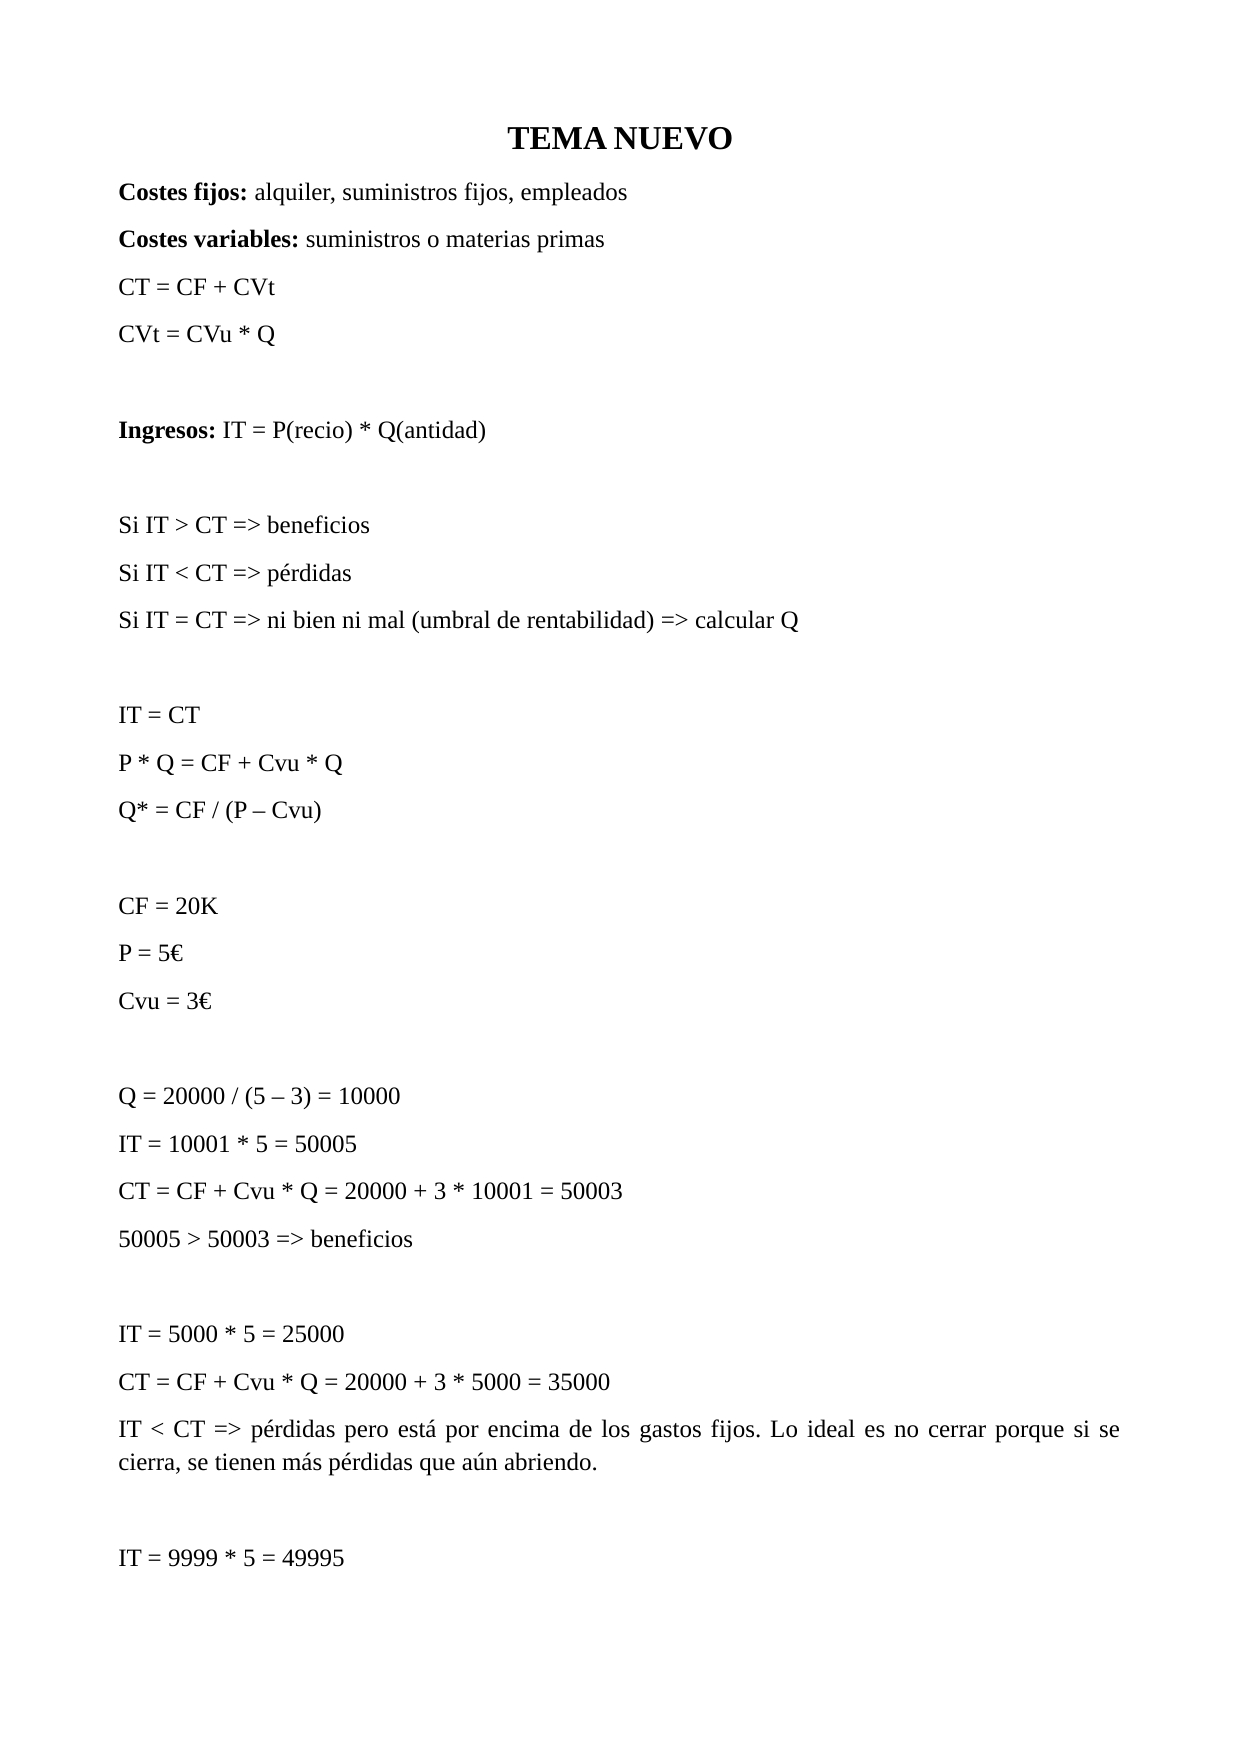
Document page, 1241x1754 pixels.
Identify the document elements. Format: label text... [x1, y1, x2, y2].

text Si IT > CT => beneficios [118, 510, 1122, 539]
text Costes variables: suministros o materias primas [118, 224, 1122, 253]
text Q = 20000 / (5 – 3) = 10000 [118, 1081, 1122, 1110]
text IT < CT => pérdidas pero está por encima de los gastos fijos. Lo ideal es no cerrar porque si se cierra, se tienen más pérdidas que aún abriendo. [118, 1414, 1122, 1476]
text CT = CF + Cvu * Q = 20000 + 3 * 5000 = 35000 [118, 1367, 1122, 1396]
text IT = 9999 * 5 = 49995 [118, 1543, 1122, 1571]
text Q* = CF / (P – Cvu) [118, 796, 1122, 824]
text TEMA NUEVO [118, 118, 1122, 156]
text P * Q = CF + Cvu * Q [118, 748, 1122, 777]
text CF = 20K [118, 891, 1122, 919]
text Costes fijos: alquiler, suministros fijos, empleados [118, 177, 1122, 206]
text CVt = CVu * Q [118, 319, 1122, 348]
text IT = CT [118, 700, 1122, 729]
text IT = 10001 * 5 = 50005 [118, 1129, 1122, 1158]
text P = 5€ [118, 938, 1122, 967]
text CT = CF + Cvu * Q = 20000 + 3 * 10001 = 50003 [118, 1176, 1122, 1205]
text IT = 5000 * 5 = 25000 [118, 1319, 1122, 1348]
text Cvu = 3€ [118, 986, 1122, 1015]
text Si IT < CT => pérdidas [118, 558, 1122, 586]
text Si IT = CT => ni bien ni mal (umbral de rentabilidad) => calcular Q [118, 605, 1122, 634]
text 50005 > 50003 => beneficios [118, 1224, 1122, 1253]
text Ingresos: IT = P(recio) * Q(antidad) [118, 415, 1122, 443]
text CT = CF + CVt [118, 272, 1122, 301]
